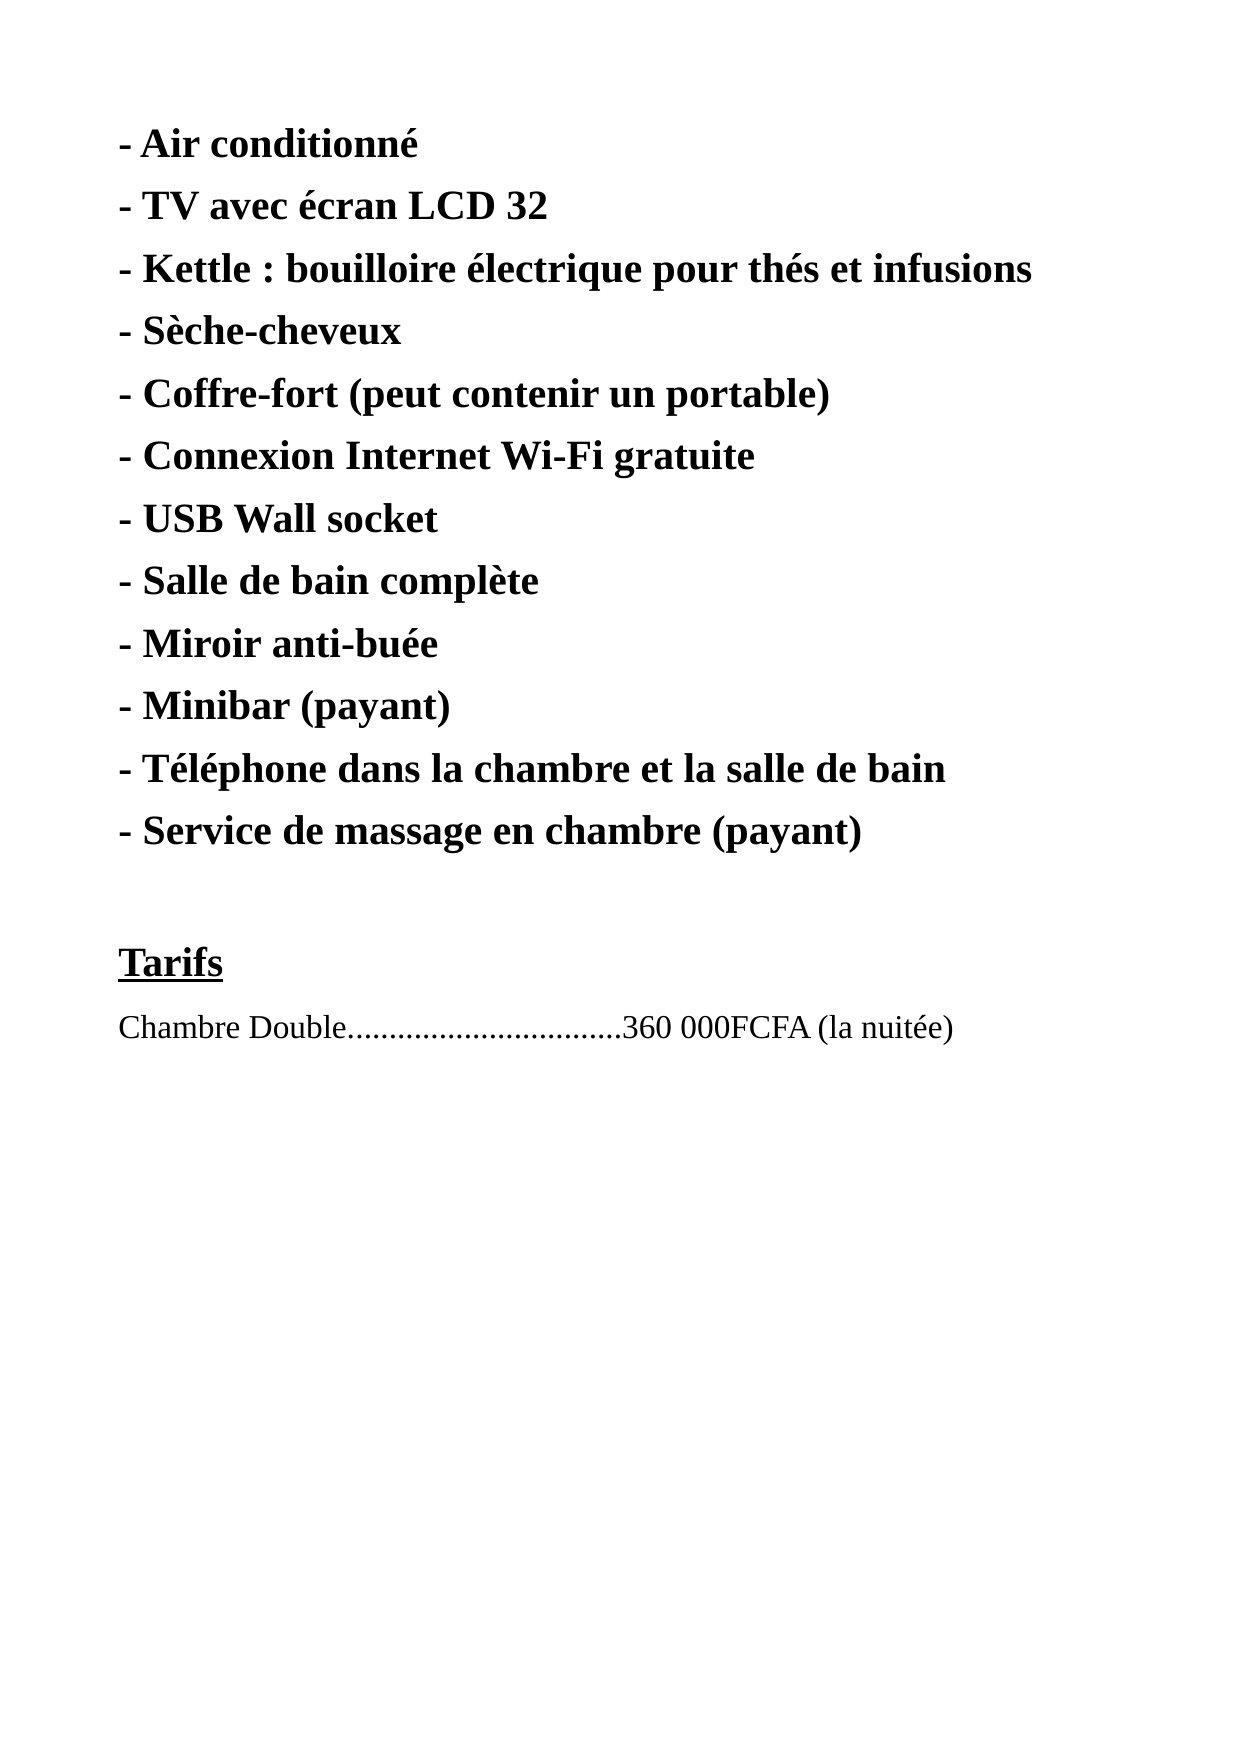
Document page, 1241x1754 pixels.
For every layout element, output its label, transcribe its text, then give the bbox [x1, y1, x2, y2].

text - USB Wall socket [118, 493, 1122, 541]
text - Air conditionné [118, 118, 1122, 166]
text - Sèche-cheveux [118, 306, 1122, 353]
text - Connexion Internet Wi-Fi gratuite [118, 431, 1122, 478]
text - Minibar (payant) [118, 681, 1122, 728]
text - Miroir anti-buée [118, 618, 1122, 666]
text - Salle de bain complète [118, 556, 1122, 603]
text - Service de massage en chambre (payant) [118, 806, 1122, 853]
text Chambre Double.................................360 000FCFA (la nuitée) [118, 1007, 1122, 1046]
text Tarifs [118, 938, 1122, 986]
text - TV avec écran LCD 32 [118, 181, 1122, 228]
text - Kettle : bouilloire électrique pour thés et infusions [118, 243, 1122, 291]
text - Coffre-fort (peut contenir un portable) [118, 368, 1122, 416]
text - Téléphone dans la chambre et la salle de bain [118, 743, 1122, 791]
